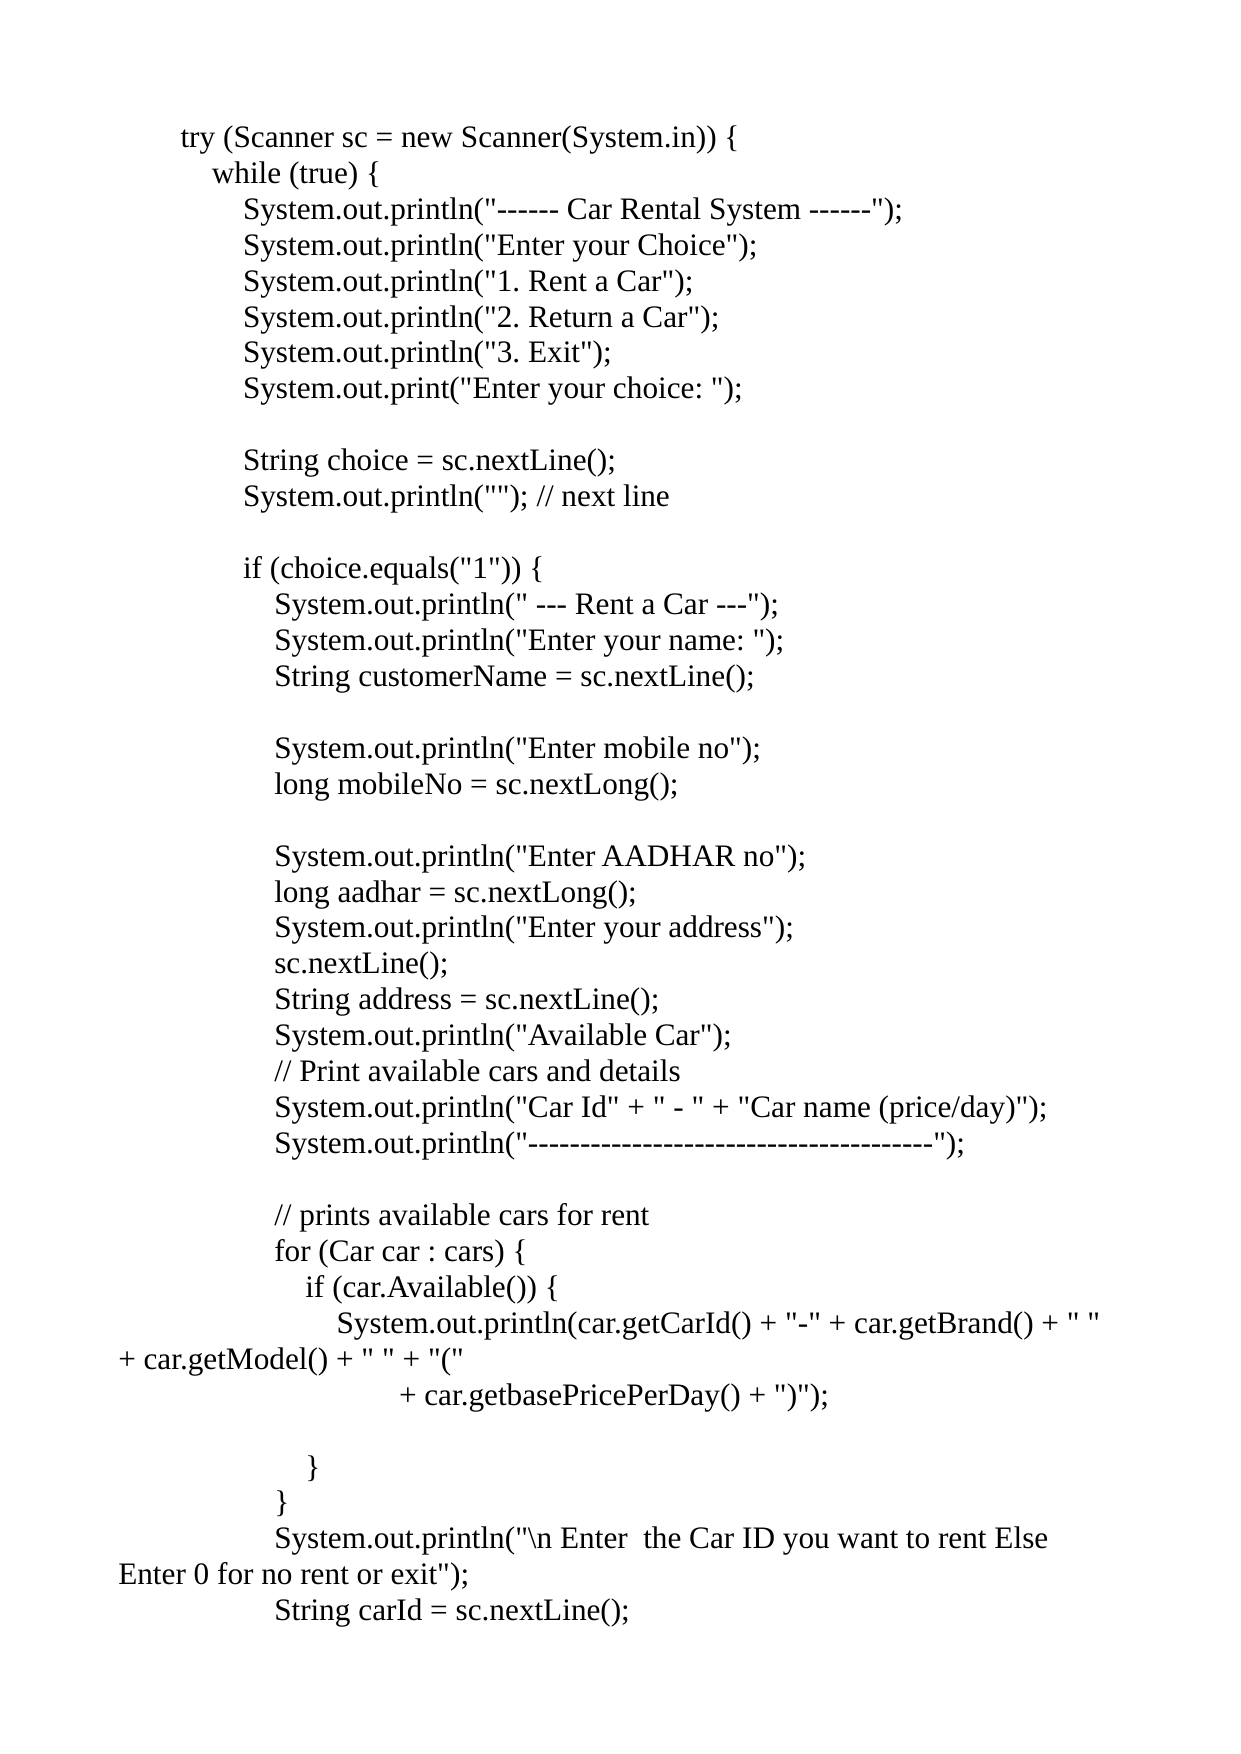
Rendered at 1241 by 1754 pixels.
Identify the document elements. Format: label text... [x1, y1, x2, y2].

text // Print available cars and details [118, 1052, 1122, 1088]
text String carId = sc.nextLine(); [118, 1592, 1122, 1627]
text System.out.println(car.getCarId() + "-" + car.getBrand() + " " + car.getModel() + " " + "(" [118, 1304, 1122, 1376]
text System.out.println("Car Id" + " - " + "Car name (price/day)"); [118, 1088, 1122, 1124]
text System.out.println("Enter your address"); [118, 909, 1122, 945]
text for (Car car : cars) { [118, 1232, 1122, 1268]
text System.out.println("2. Return a Car"); [118, 298, 1122, 334]
text System.out.println("3. Exit"); [118, 334, 1122, 370]
text if (choice.equals("1")) { [118, 549, 1122, 585]
text String choice = sc.nextLine(); [118, 442, 1122, 477]
text } [118, 1448, 1122, 1484]
text String customerName = sc.nextLine(); [118, 657, 1122, 693]
text try (Scanner sc = new Scanner(System.in)) { [118, 118, 1122, 154]
text if (car.Available()) { [118, 1268, 1122, 1304]
text // prints available cars for rent [118, 1196, 1122, 1232]
text System.out.println("Enter your name: "); [118, 621, 1122, 657]
text while (true) { [118, 154, 1122, 190]
text long mobileNo = sc.nextLong(); [118, 765, 1122, 801]
text + car.getbasePricePerDay() + ")"); [118, 1376, 1122, 1412]
text System.out.println("Available Car"); [118, 1017, 1122, 1052]
text System.out.print("Enter your choice: "); [118, 370, 1122, 406]
text System.out.println("\n Enter the Car ID you want to rent Else Enter 0 for no rent or exit"); [118, 1520, 1122, 1592]
text long aadhar = sc.nextLong(); [118, 873, 1122, 909]
text System.out.println("---------------------------------------"); [118, 1124, 1122, 1160]
text String address = sc.nextLine(); [118, 981, 1122, 1017]
text sc.nextLine(); [118, 945, 1122, 981]
text System.out.println(" --- Rent a Car ---"); [118, 585, 1122, 621]
text System.out.println(""); // next line [118, 477, 1122, 513]
text System.out.println("Enter your Choice"); [118, 226, 1122, 262]
text System.out.println("Enter mobile no"); [118, 729, 1122, 765]
text System.out.println("1. Rent a Car"); [118, 262, 1122, 298]
text System.out.println("------ Car Rental System ------"); [118, 190, 1122, 226]
text } [118, 1484, 1122, 1520]
text System.out.println("Enter AADHAR no"); [118, 837, 1122, 873]
